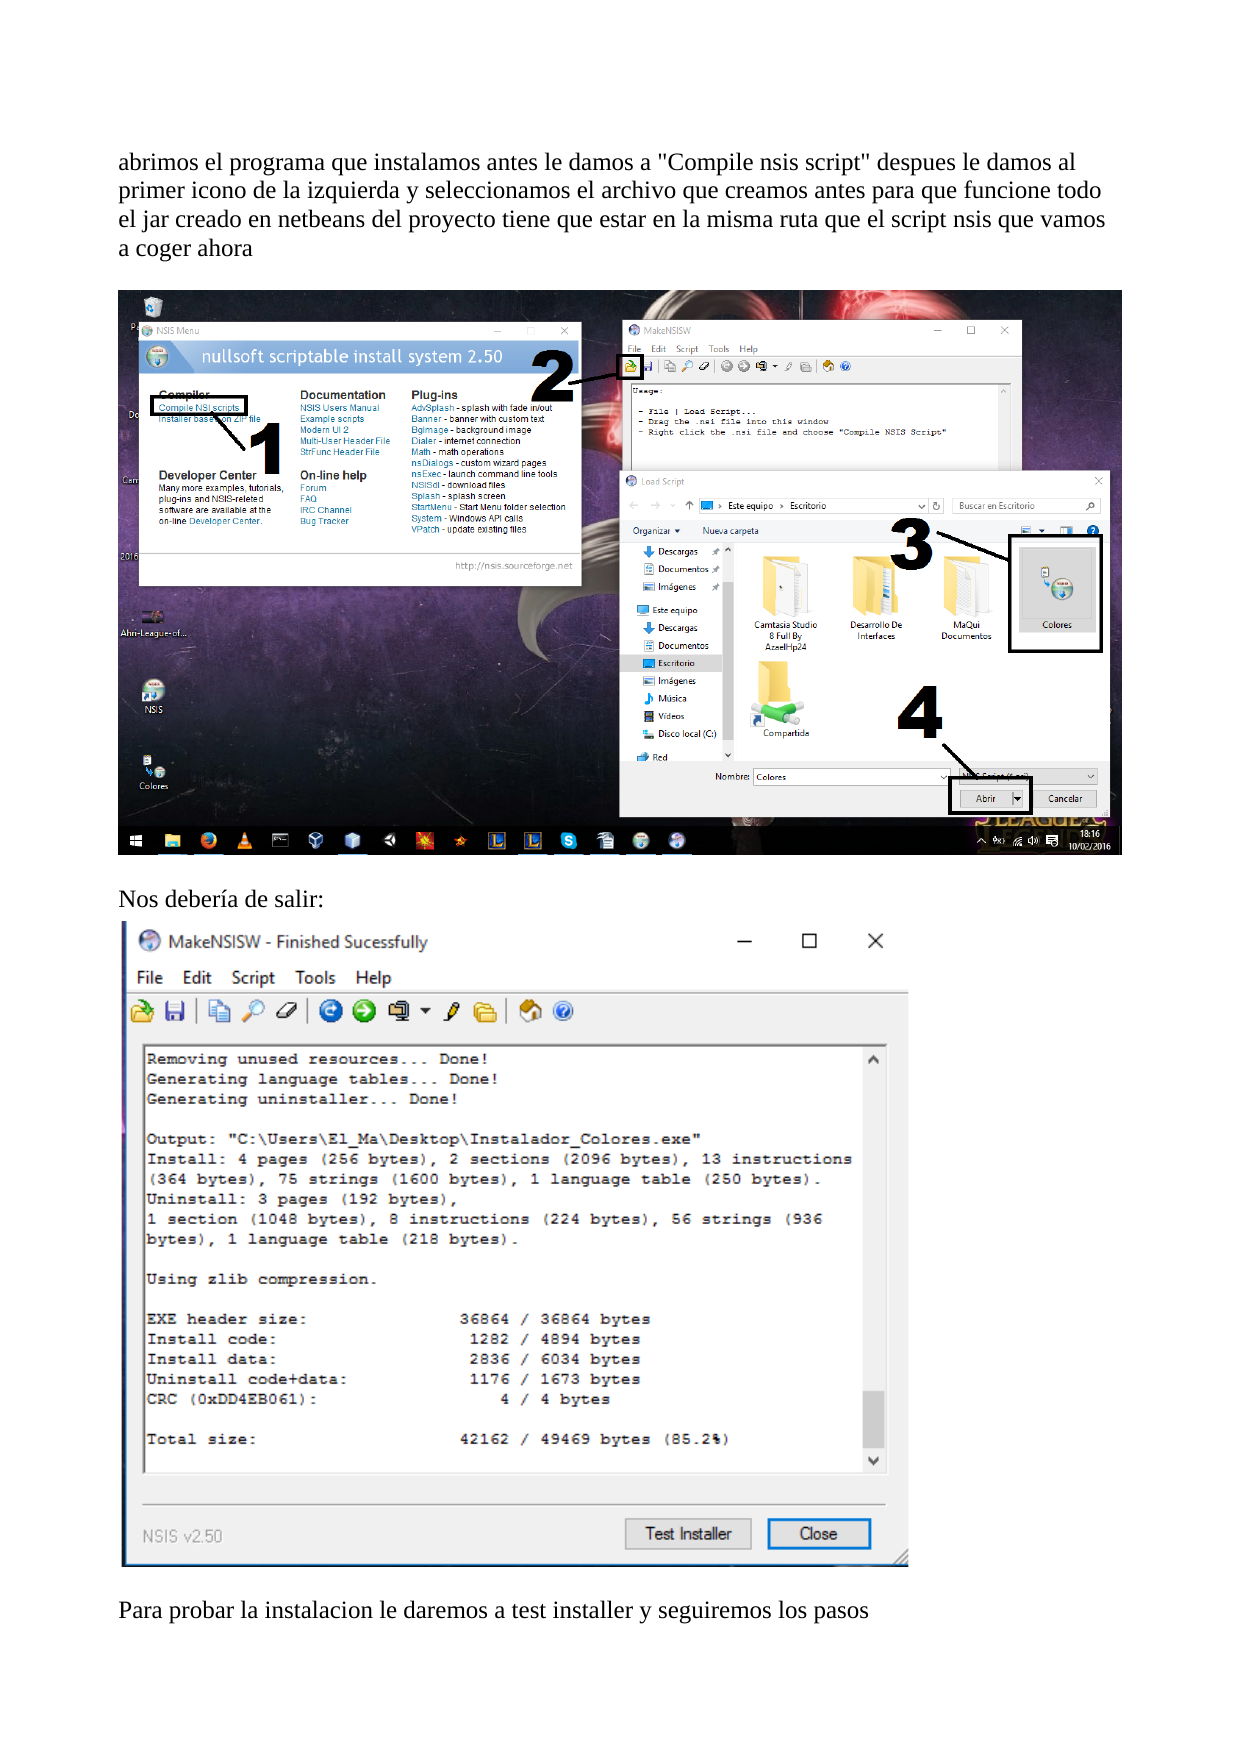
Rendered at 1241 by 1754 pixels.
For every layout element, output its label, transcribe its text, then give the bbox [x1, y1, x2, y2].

picture [118, 290, 1122, 855]
text Para probar la instalacion le daremos a test installer y seguiremos los pasos [118, 1595, 1122, 1624]
picture [121, 921, 909, 1567]
text Nos debería de salir: [118, 884, 1122, 912]
text abrimos el programa que instalamos antes le damos a "Compile nsis script" despues le damos al primer icono de la izquierda y seleccionamos el archivo que creamos antes para que funcione todo el jar creado en netbeans del proyecto tiene que estar en la misma ruta que el script nsis que vamos a coger ahora [118, 147, 1122, 262]
